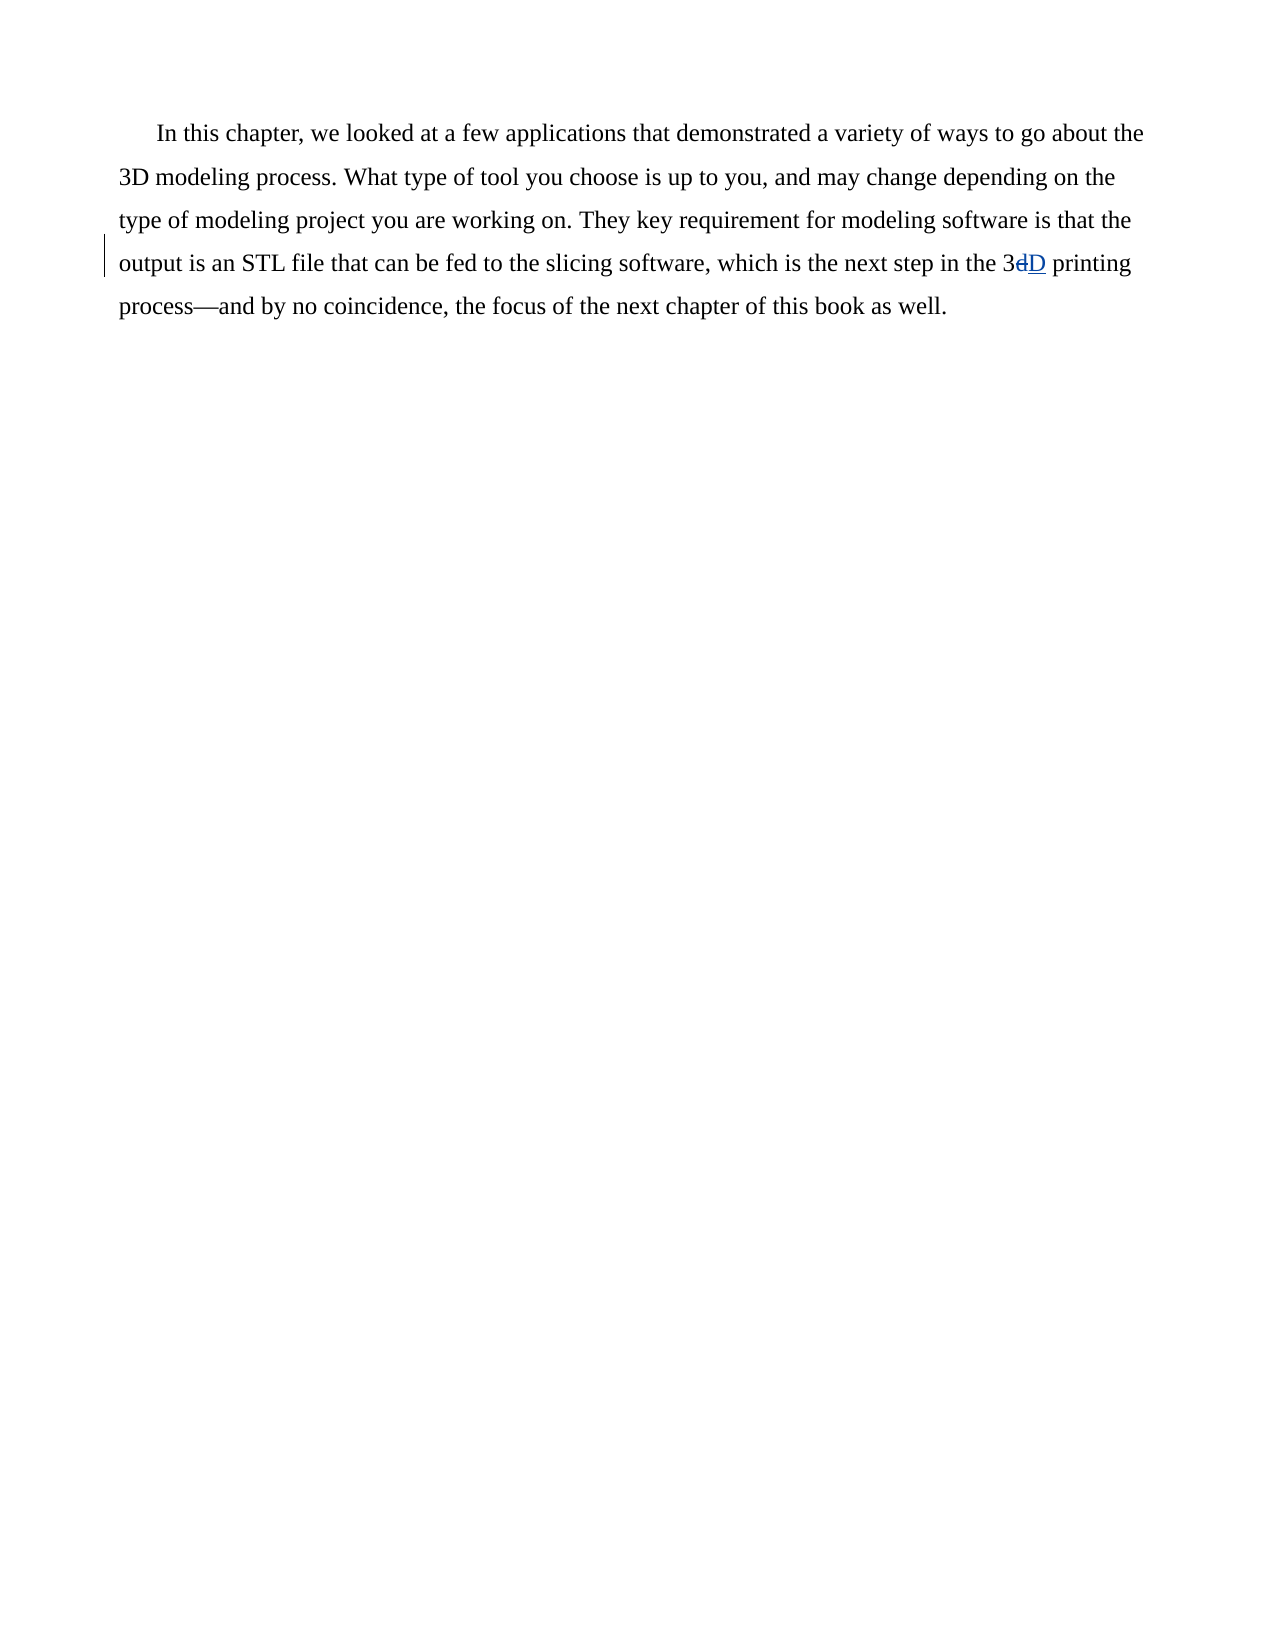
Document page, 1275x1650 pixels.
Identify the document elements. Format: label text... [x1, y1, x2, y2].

text In this chapter, we looked at a few applications that demonstrated a variety of ways to go about the 3D modeling process. What type of tool you choose is up to you, and may change depending on the type of modeling project you are working on. They key requirement for modeling software is that the output is an STL file that can be fed to the slicing software, which is the next step in the 3D printing process—and by no coincidence, the focus of the next chapter of this book as well. [118, 118, 1156, 320]
